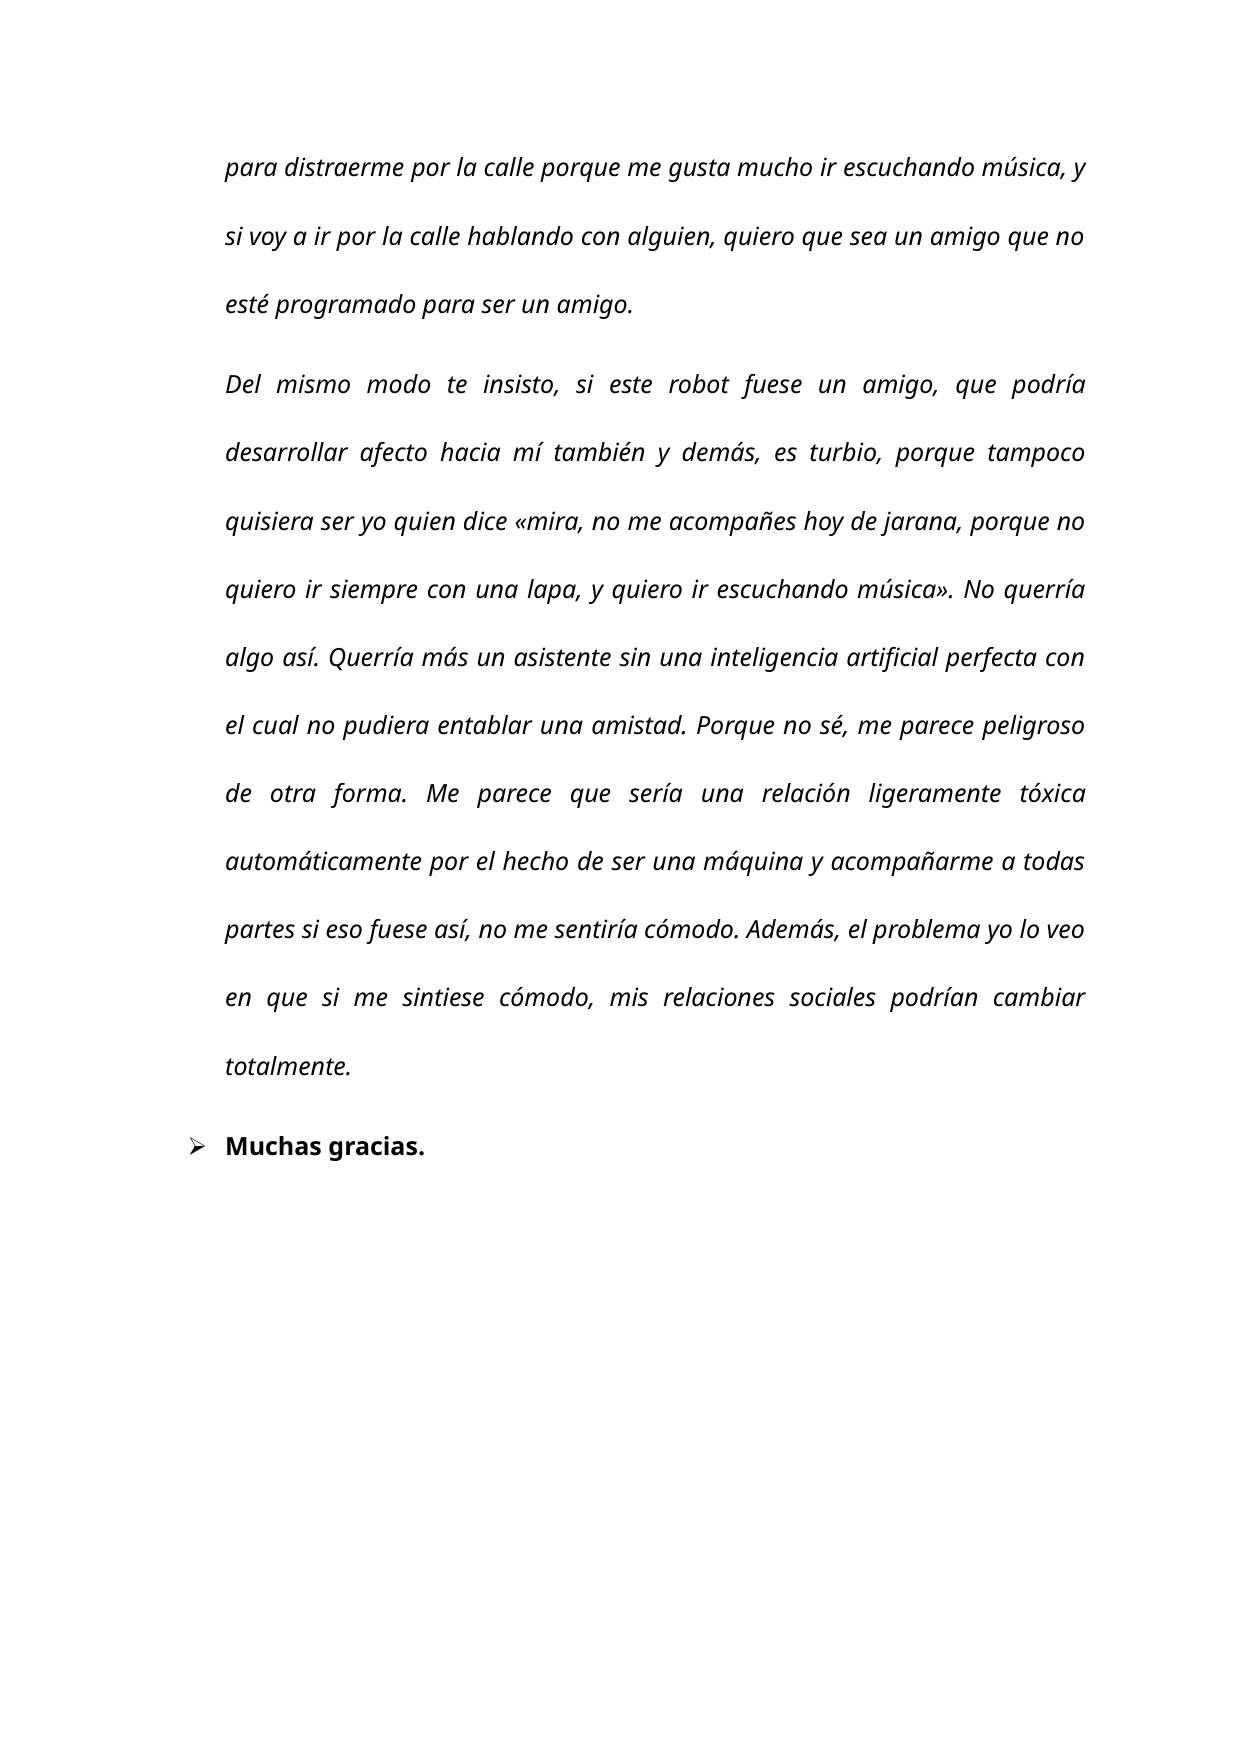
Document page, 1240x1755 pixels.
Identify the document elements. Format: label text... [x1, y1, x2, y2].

list para distraerme por la calle porque me gusta mucho ir escuchando música, y si voy a ir por la calle hablando con alguien, quiero que sea un amigo que no esté programado para ser un amigo. [187, 150, 1089, 320]
list Del mismo modo te insisto, si este robot fuese un amigo, que podría desarrollar afecto hacia mí también y demás, es turbio, porque tampoco quisiera ser yo quien dice «mira, no me acompañes hoy de jarana, porque no quiero ir siempre con una lapa, y quiero ir escuchando música». No querría algo así. Querría más un asistente sin una inteligencia artificial perfecta con el cual no pudiera entablar una amistad. Porque no sé, me parece peligroso de otra forma. Me parece que sería una relación ligeramente tóxica automáticamente por el hecho de ser una máquina y acompañarme a todas partes si eso fuese así, no me sentiría cómodo. Además, el problema yo lo veo en que si me sintiese cómodo, mis relaciones sociales podrían cambiar totalmente. [187, 367, 1089, 1082]
list Muchas gracias. [187, 1129, 1089, 1163]
